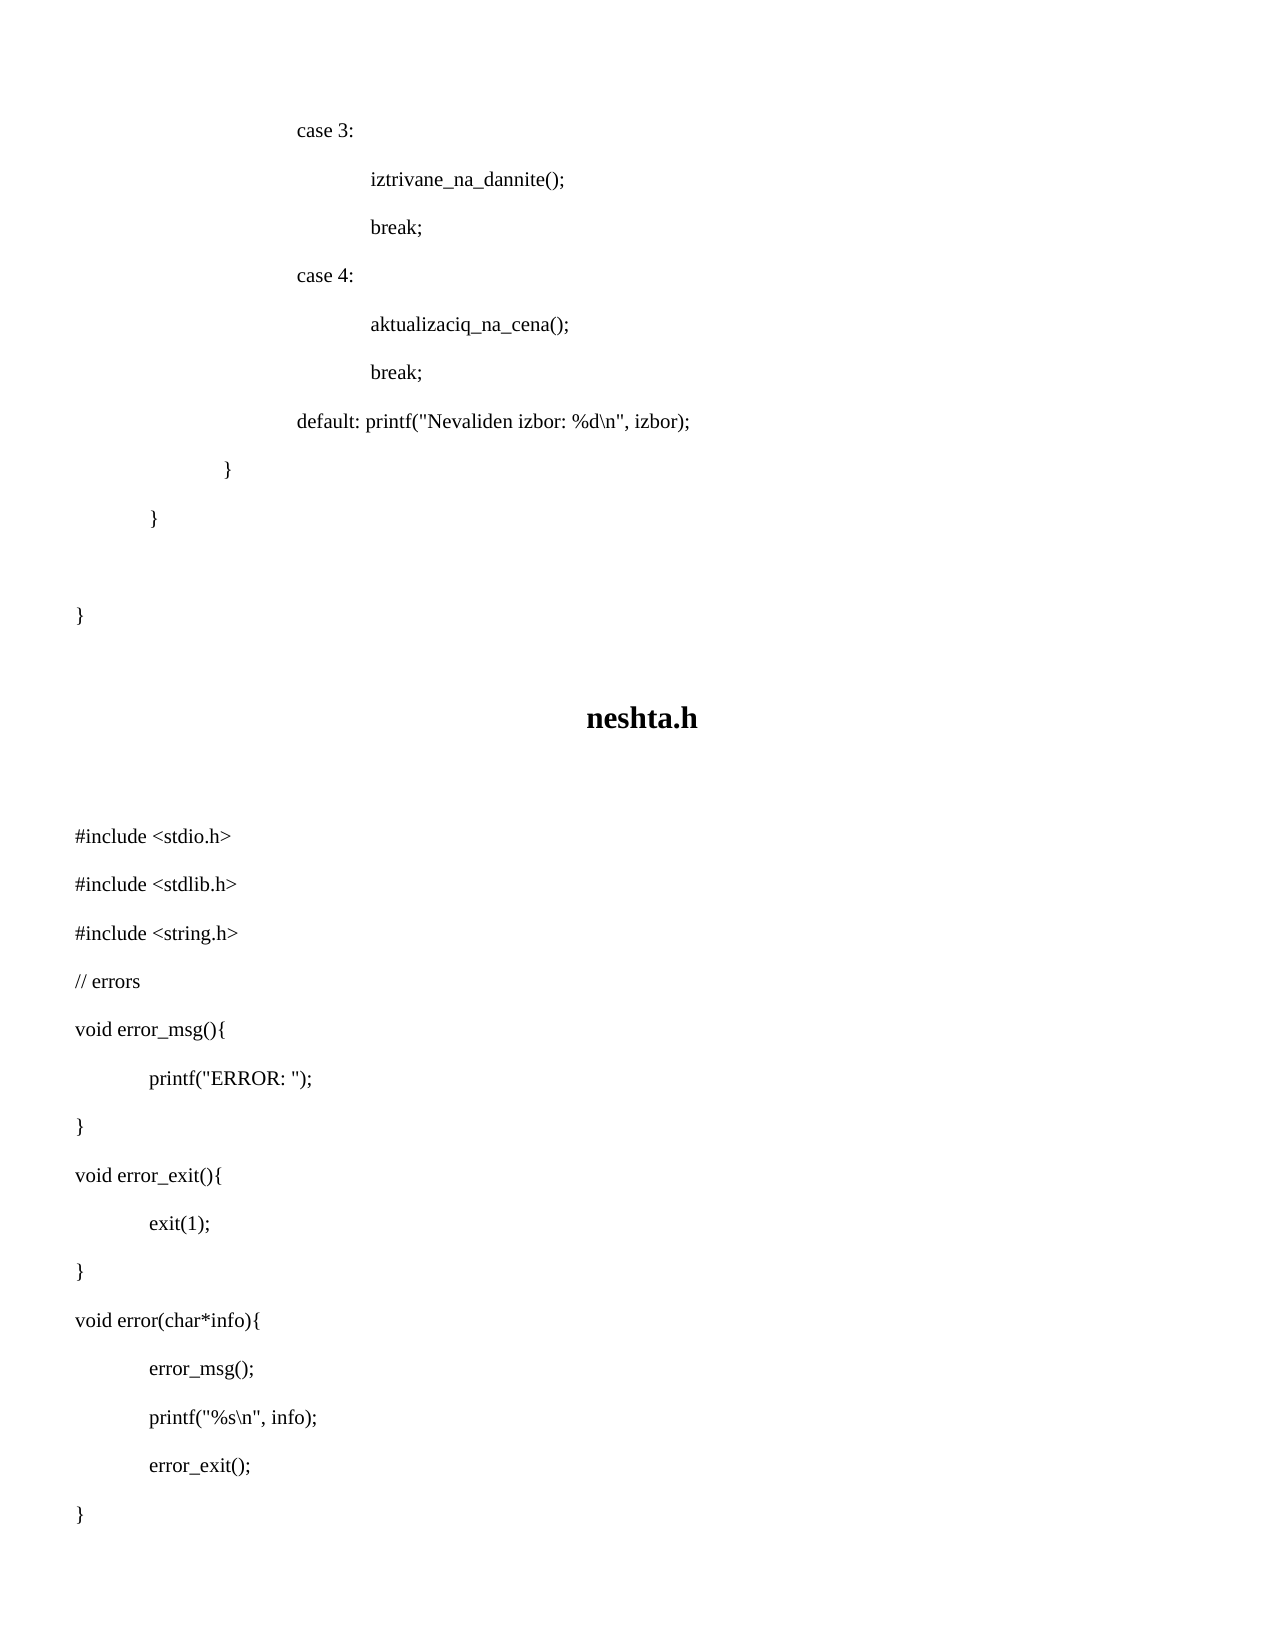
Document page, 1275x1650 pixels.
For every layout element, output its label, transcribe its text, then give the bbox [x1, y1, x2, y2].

text iztrivane_na_dannite(); [75, 167, 1209, 191]
text #include <stdio.h> [75, 823, 1209, 848]
text void error(char*info){ [75, 1308, 1209, 1332]
text case 4: [75, 263, 1209, 287]
text } [75, 457, 1209, 481]
text #include <string.h> [75, 920, 1209, 944]
text } [75, 602, 1209, 627]
text default: printf("Nevaliden izbor: %d\n", izbor); [75, 409, 1209, 433]
text } [75, 1502, 1209, 1526]
text } [75, 1259, 1209, 1283]
text printf("%s\n", info); [75, 1405, 1209, 1429]
text neshta.h [75, 699, 1209, 735]
text void error_exit(){ [75, 1163, 1209, 1187]
text case 3: [75, 118, 1209, 142]
text error_exit(); [75, 1453, 1209, 1477]
text break; [75, 215, 1209, 239]
text printf("ERROR: "); [75, 1066, 1209, 1090]
text #include <stdlib.h> [75, 872, 1209, 896]
text exit(1); [75, 1211, 1209, 1235]
text } [75, 1114, 1209, 1138]
text error_msg(); [75, 1356, 1209, 1380]
text void error_msg(){ [75, 1017, 1209, 1041]
text // errors [75, 969, 1209, 993]
text } [75, 506, 1209, 530]
text break; [75, 360, 1209, 384]
text aktualizaciq_na_cena(); [75, 312, 1209, 336]
